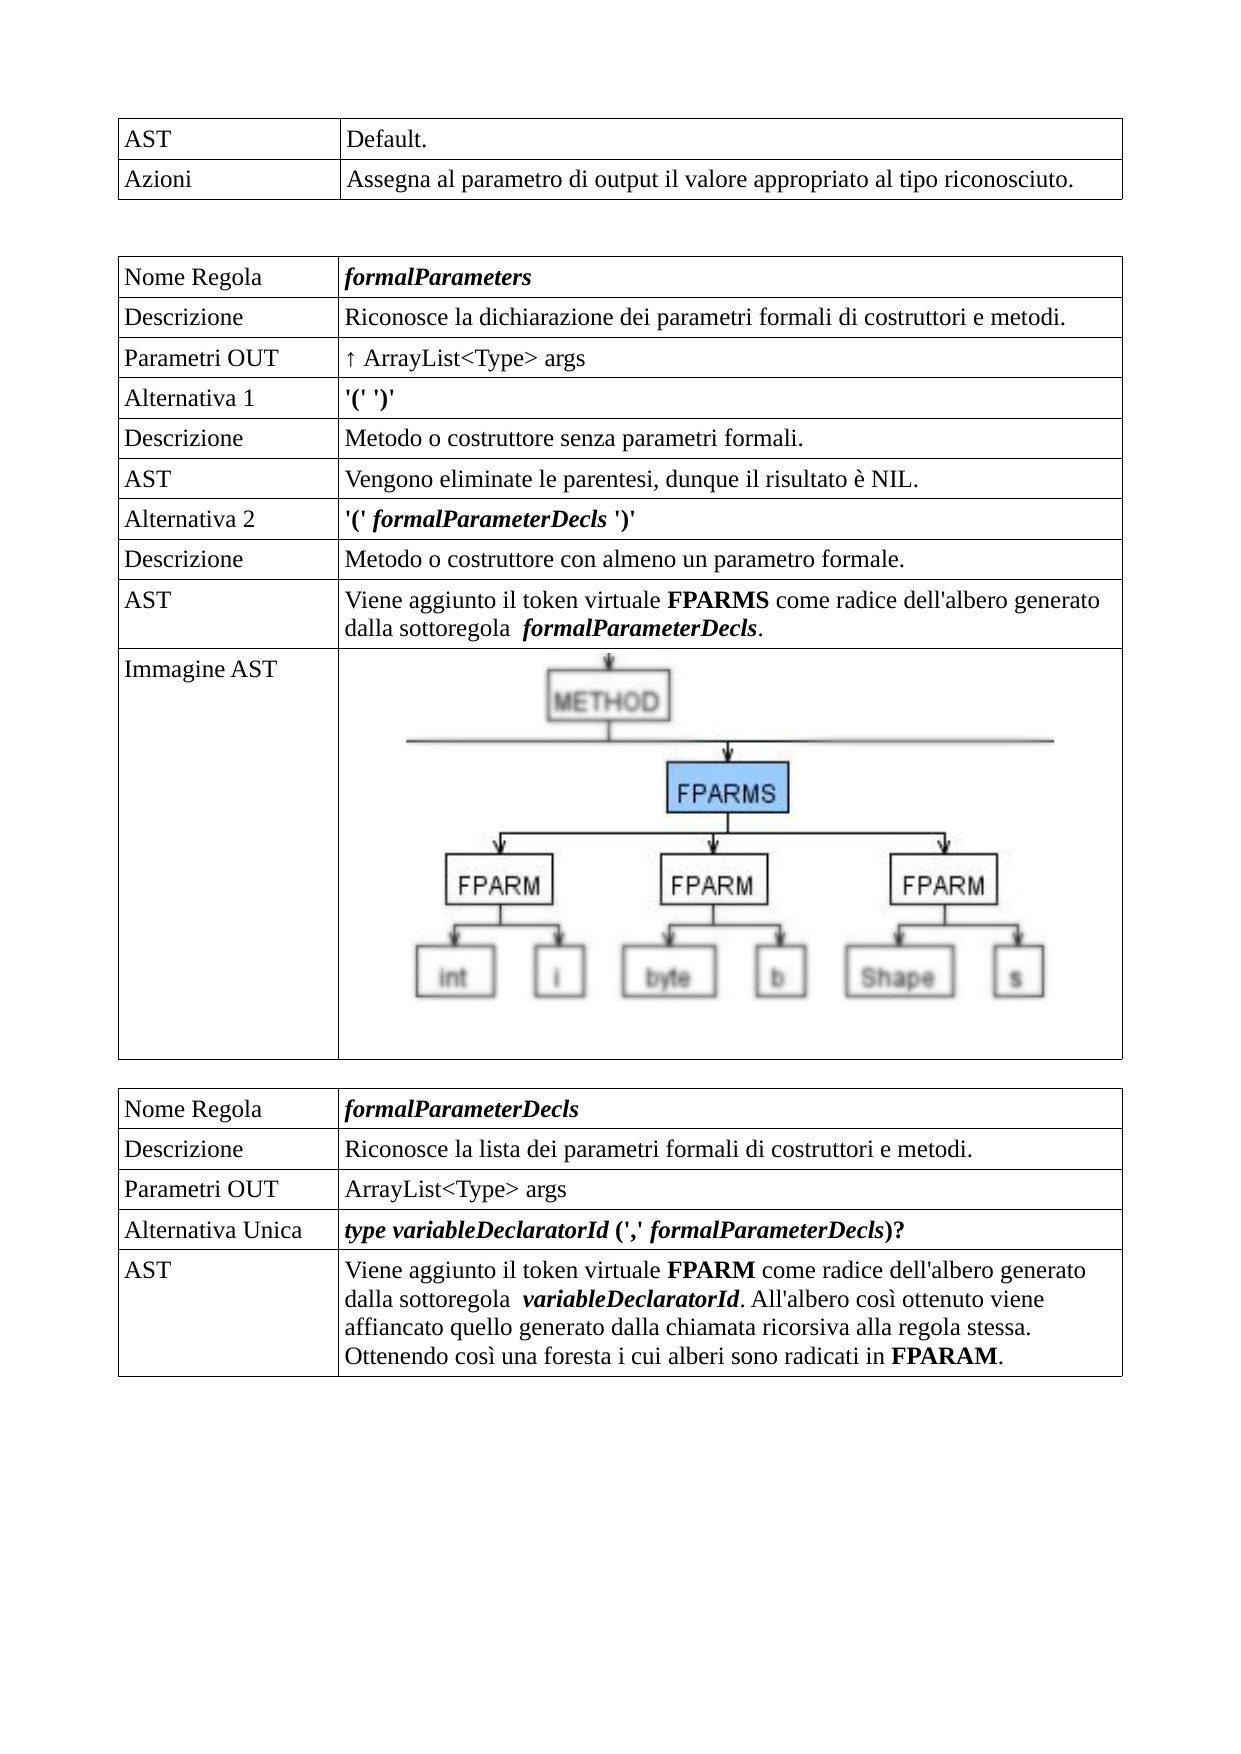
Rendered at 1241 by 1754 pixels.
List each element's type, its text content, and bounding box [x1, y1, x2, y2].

table_cell '(' ')' [339, 378, 1122, 418]
table_cell AST [119, 459, 338, 498]
picture [406, 653, 1055, 1025]
table_cell type variableDeclaratorId (',' formalParameterDecls)? [339, 1210, 1122, 1249]
table_cell AST [119, 1250, 338, 1376]
table_cell Parametri OUT [119, 1170, 338, 1209]
table_cell Riconosce la dichiarazione dei parametri formali di costruttori e metodi. [339, 298, 1122, 337]
table_cell ↑ ArrayList<Type> args [339, 338, 1122, 377]
table_cell Default. [341, 119, 1122, 158]
table_cell AST [119, 580, 338, 648]
table_cell [339, 649, 1122, 1024]
table_cell ArrayList<Type> args [339, 1170, 1122, 1209]
table_cell Azioni [119, 160, 340, 199]
table_cell Alternativa Unica [119, 1210, 338, 1249]
table_cell Alternativa 2 [119, 499, 338, 538]
table_cell Parametri OUT [119, 338, 338, 377]
table_cell Descrizione [119, 419, 338, 458]
table_header Nome Regola [119, 257, 338, 297]
table_cell Metodo o costruttore con almeno un parametro formale. [339, 540, 1122, 579]
table_cell Metodo o costruttore senza parametri formali. [339, 419, 1122, 458]
table_cell Riconosce la lista dei parametri formali di costruttori e metodi. [339, 1129, 1122, 1168]
table_cell Alternativa 1 [119, 378, 338, 418]
table_header formalParameters [339, 257, 1122, 297]
table_cell Viene aggiunto il token virtuale FPARMS come radice dell'albero generato dalla sottoregola formalParameterDecls. [339, 580, 1122, 648]
table_cell Descrizione [119, 298, 338, 337]
table_header formalParameterDecls [339, 1089, 1122, 1128]
table_cell AST [119, 119, 340, 158]
table_cell Immagine AST [119, 649, 338, 1059]
table_cell [339, 1025, 1122, 1059]
table_cell Vengono eliminate le parentesi, dunque il risultato è NIL. [339, 459, 1122, 498]
table_cell Assegna al parametro di output il valore appropriato al tipo riconosciuto. [341, 160, 1122, 199]
table_cell '(' formalParameterDecls ')' [339, 499, 1122, 538]
table_cell Descrizione [119, 1129, 338, 1168]
table_header Nome Regola [119, 1089, 338, 1128]
table_cell Viene aggiunto il token virtuale FPARM come radice dell'albero generato dalla sottoregola variableDeclaratorId. All'albero così ottenuto viene affiancato quello generato dalla chiamata ricorsiva alla regola stessa. Ottenendo così una foresta i cui alberi sono radicati in FPARAM. [339, 1250, 1122, 1376]
table_cell Descrizione [119, 540, 338, 579]
